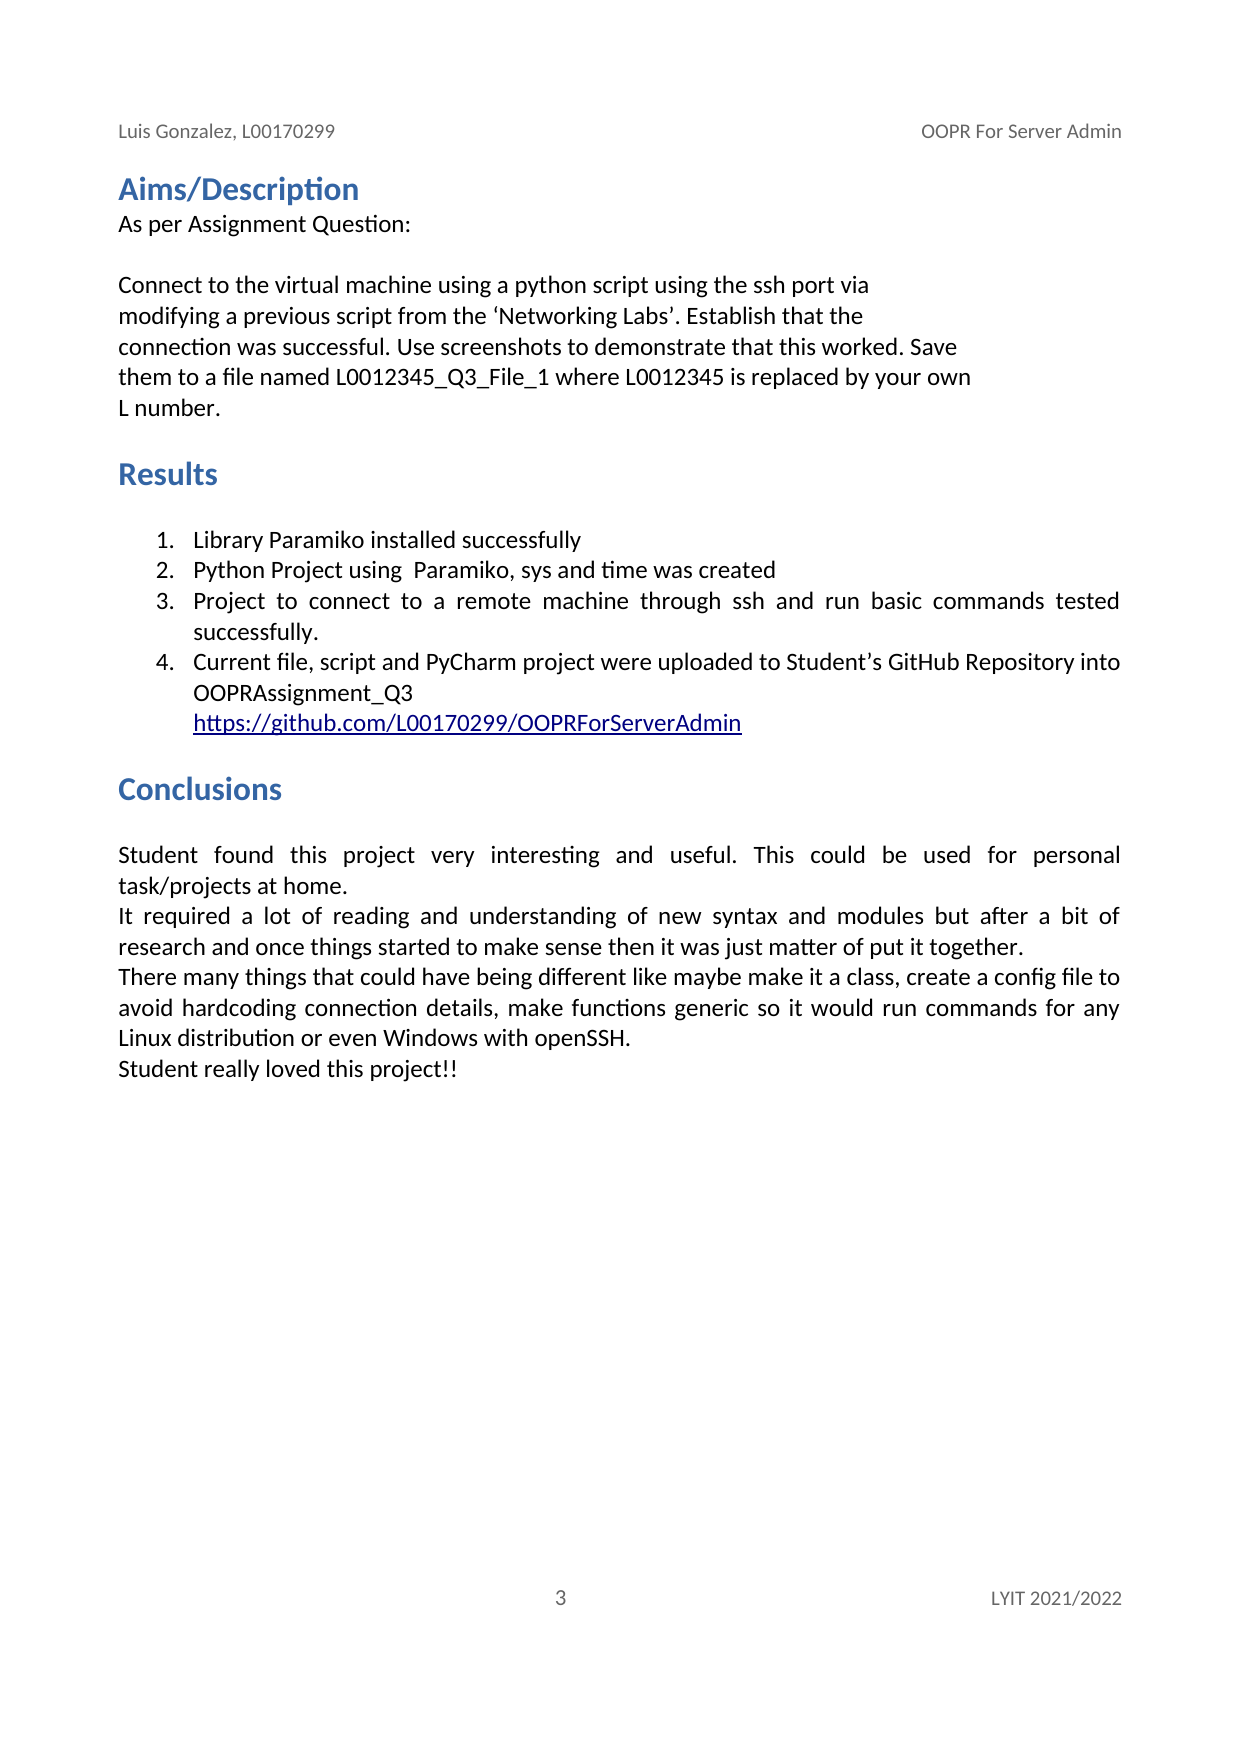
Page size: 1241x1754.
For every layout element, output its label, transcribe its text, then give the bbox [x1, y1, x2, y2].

text Results [118, 453, 1122, 493]
text modifying a previous script from the ‘Networking Labs’. Establish that the [118, 300, 1122, 331]
list Python Project using Paramiko, sys and time was created [156, 554, 1122, 585]
text Student really loved this project!! [118, 1053, 1122, 1084]
text connection was successful. Use screenshots to demonstrate that this worked. Save [118, 331, 1122, 361]
text Student found this project very interesting and useful. This could be used for personal task/projects at home. [118, 839, 1122, 901]
text As per Assignment Question: [118, 209, 1122, 239]
text them to a file named L0012345_Q3_File_1 where L0012345 is replaced by your own [118, 361, 1122, 392]
list Current file, script and PyCharm project were uploaded to Student’s GitHub Repository into OOPRAssignment_Q3 [156, 646, 1122, 707]
text Connect to the virtual machine using a python script using the ssh port via [118, 270, 1122, 300]
list Project to connect to a remote machine through ssh and run basic commands tested successfully. [156, 585, 1122, 646]
list Library Paramiko installed successfully [156, 524, 1122, 554]
text Conclusions [118, 768, 1122, 809]
text There many things that could have being different like maybe make it a class, create a config file to avoid hardcoding connection details, make functions generic so it would run commands for any Linux distribution or even Windows with openSSH. [118, 962, 1122, 1053]
list https://github.com/L00170299/OOPRForServerAdmin [156, 707, 1122, 738]
text Aims/Description [118, 168, 1122, 209]
text L number. [118, 392, 1122, 422]
text It required a lot of reading and understanding of new syntax and modules but after a bit of research and once things started to make sense then it was just matter of put it together. [118, 901, 1122, 962]
